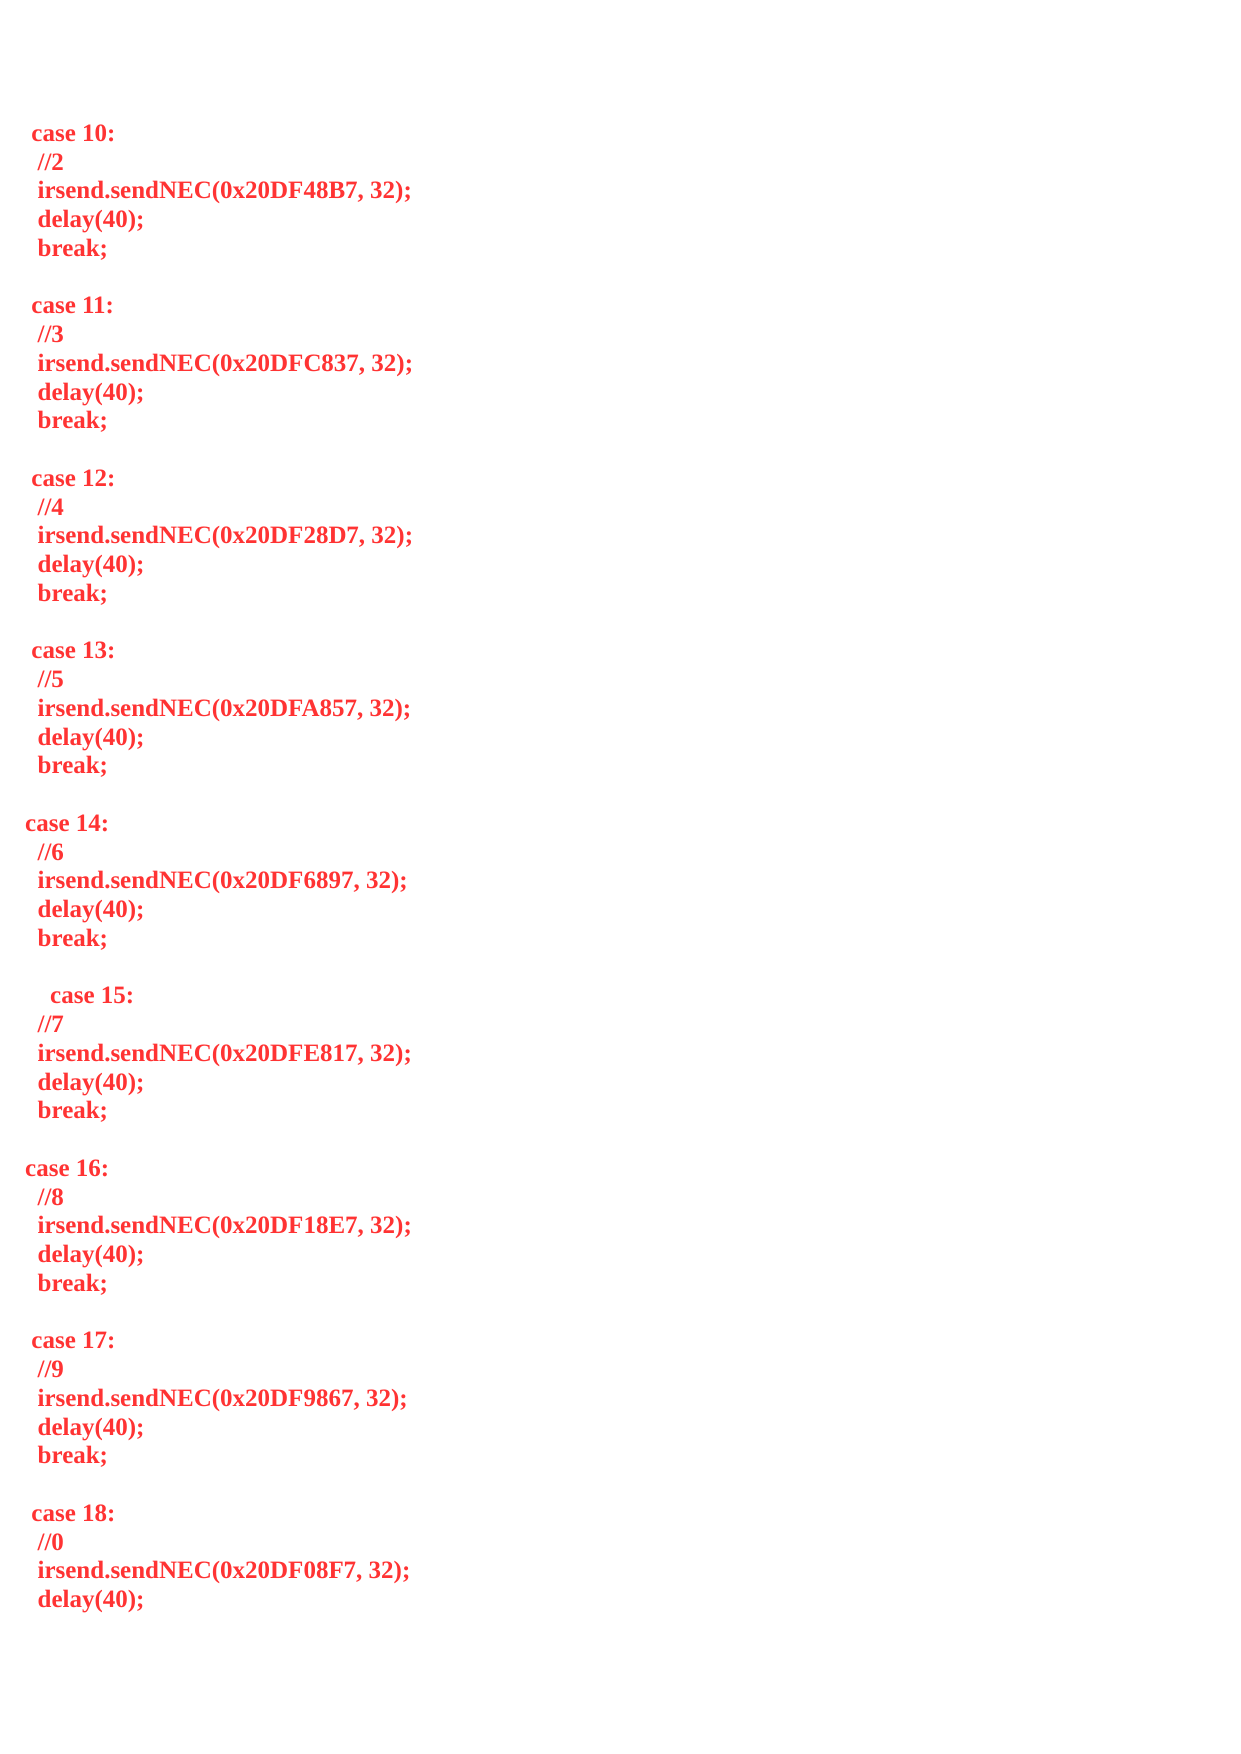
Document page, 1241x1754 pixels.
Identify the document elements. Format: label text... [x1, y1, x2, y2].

text break; [0, 578, 1240, 607]
text //0 [0, 1527, 1240, 1556]
text break; [0, 751, 1240, 779]
text //6 [0, 837, 1240, 866]
text //2 [0, 147, 1240, 176]
text //7 [0, 1009, 1240, 1038]
text break; [0, 1096, 1240, 1124]
text irsend.sendNEC(0x20DFC837, 32); [0, 348, 1240, 377]
text delay(40); [0, 377, 1240, 406]
text irsend.sendNEC(0x20DF9867, 32); [0, 1383, 1240, 1412]
text //3 [0, 319, 1240, 348]
text delay(40); [0, 204, 1240, 233]
text irsend.sendNEC(0x20DF08F7, 32); [0, 1556, 1240, 1584]
text //9 [0, 1354, 1240, 1383]
text delay(40); [0, 1584, 1240, 1613]
text break; [0, 406, 1240, 434]
text delay(40); [0, 549, 1240, 578]
text case 11: [0, 291, 1240, 319]
text delay(40); [0, 1239, 1240, 1268]
text case 10: [0, 118, 1240, 147]
text case 14: [0, 808, 1240, 837]
text delay(40); [0, 1067, 1240, 1096]
text irsend.sendNEC(0x20DF28D7, 32); [0, 521, 1240, 549]
text delay(40); [0, 894, 1240, 923]
text case 16: [0, 1153, 1240, 1182]
text case 15: [0, 981, 1240, 1009]
text case 13: [0, 636, 1240, 664]
text irsend.sendNEC(0x20DFA857, 32); [0, 693, 1240, 722]
text delay(40); [0, 1412, 1240, 1441]
text case 12: [0, 463, 1240, 492]
text //4 [0, 492, 1240, 521]
text case 18: [0, 1498, 1240, 1527]
text break; [0, 1268, 1240, 1297]
text break; [0, 233, 1240, 262]
text //8 [0, 1182, 1240, 1211]
text case 17: [0, 1326, 1240, 1354]
text irsend.sendNEC(0x20DF48B7, 32); [0, 176, 1240, 204]
text irsend.sendNEC(0x20DF18E7, 32); [0, 1211, 1240, 1239]
text break; [0, 923, 1240, 952]
text delay(40); [0, 722, 1240, 751]
text break; [0, 1441, 1240, 1469]
text irsend.sendNEC(0x20DFE817, 32); [0, 1038, 1240, 1067]
text irsend.sendNEC(0x20DF6897, 32); [0, 866, 1240, 894]
text //5 [0, 664, 1240, 693]
